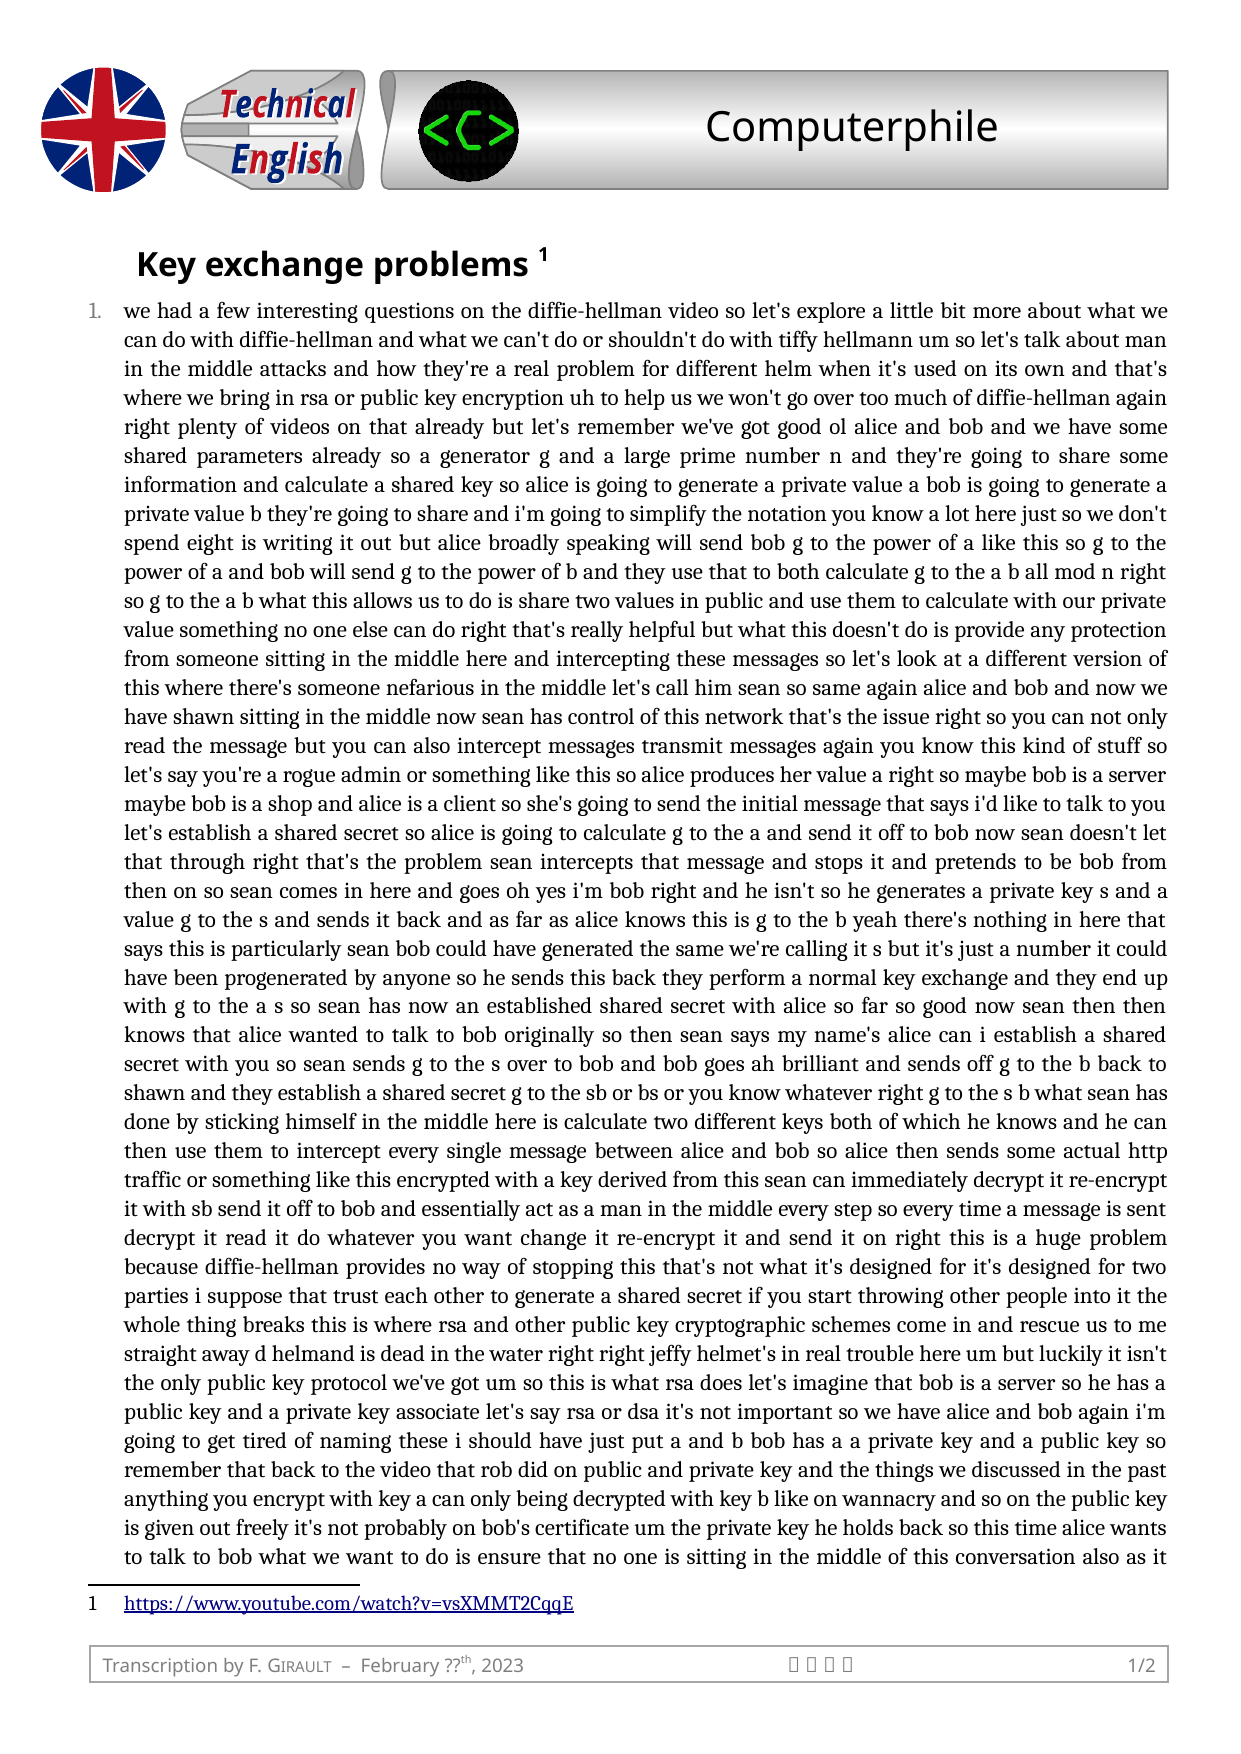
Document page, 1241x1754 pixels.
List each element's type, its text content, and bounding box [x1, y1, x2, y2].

list we had a few interesting questions on the diffie-hellman video so let's explore a little bit more about what we can do with diffie-hellman and what we can't do or shouldn't do with tiffy hellmann um so let's talk about man in the middle attacks and how they're a real problem for different helm when it's used on its own and that's where we bring in rsa or public key encryption uh to help us we won't go over too much of diffie-hellman again right plenty of videos on that already but let's remember we've got good ol alice and bob and we have some shared parameters already so a generator g and a large prime number n and they're going to share some information and calculate a shared key so alice is going to generate a private value a bob is going to generate a private value b they're going to share and i'm going to simplify the notation you know a lot here just so we don't spend eight is writing it out but alice broadly speaking will send bob g to the power of a like this so g to the power of a and bob will send g to the power of b and they use that to both calculate g to the a b all mod n right so g to the a b what this allows us to do is share two values in public and use them to calculate with our private value something no one else can do right that's really helpful but what this doesn't do is provide any protection from someone sitting in the middle here and intercepting these messages so let's look at a different version of this where there's someone nefarious in the middle let's call him sean so same again alice and bob and now we have shawn sitting in the middle now sean has control of this network that's the issue right so you can not only read the message but you can also intercept messages transmit messages again you know this kind of stuff so let's say you're a rogue admin or something like this so alice produces her value a right so maybe bob is a server maybe bob is a shop and alice is a client so she's going to send the initial message that says i'd like to talk to you let's establish a shared secret so alice is going to calculate g to the a and send it off to bob now sean doesn't let that through right that's the problem sean intercepts that message and stops it and pretends to be bob from then on so sean comes in here and goes oh yes i'm bob right and he isn't so he generates a private key s and a value g to the s and sends it back and as far as alice knows this is g to the b yeah there's nothing in here that says this is particularly sean bob could have generated the same we're calling it s but it's just a number it could have been progenerated by anyone so he sends this back they perform a normal key exchange and they end up with g to the a s so sean has now an established shared secret with alice so far so good now sean then then knows that alice wanted to talk to bob originally so then sean says my name's alice can i establish a shared secret with you so sean sends g to the s over to bob and bob goes ah brilliant and sends off g to the b back to shawn and they establish a shared secret g to the sb or bs or you know whatever right g to the s b what sean has done by sticking himself in the middle here is calculate two different keys both of which he knows and he can then use them to intercept every single message between alice and bob so alice then sends some actual http traffic or something like this encrypted with a key derived from this sean can immediately decrypt it re-encrypt it with sb send it off to bob and essentially act as a man in the middle every step so every time a message is sent decrypt it read it do whatever you want change it re-encrypt it and send it on right this is a huge problem because diffie-hellman provides no way of stopping this that's not what it's designed for it's designed for two parties i suppose that trust each other to generate a shared secret if you start throwing other people into it the whole thing breaks this is where rsa and other public key cryptographic schemes come in and rescue us to me straight away d helmand is dead in the water right right jeffy helmet's in real trouble here um but luckily it isn't the only public key protocol we've got um so this is what rsa does let's imagine that bob is a server so he has a public key and a private key associate let's say rsa or dsa it's not important so we have alice and bob again i'm going to get tired of naming these i should have just put a and b bob has a a private key and a public key so remember that back to the video that rob did on public and private key and the things we discussed in the past anything you encrypt with key a can only being decrypted with key b like on wannacry and so on the public key is given out freely it's not probably on bob's certificate um the private key he holds back so this time alice wants to talk to bob what we want to do is ensure that no one is sitting in the middle of this conversation also as it [88, 298, 1169, 1570]
picture [418, 80, 519, 182]
text https://www.youtube.com/watch?v=vsXMMT2CqqE [88, 1591, 1169, 1615]
subtitle Key exchange problems [136, 240, 1169, 286]
